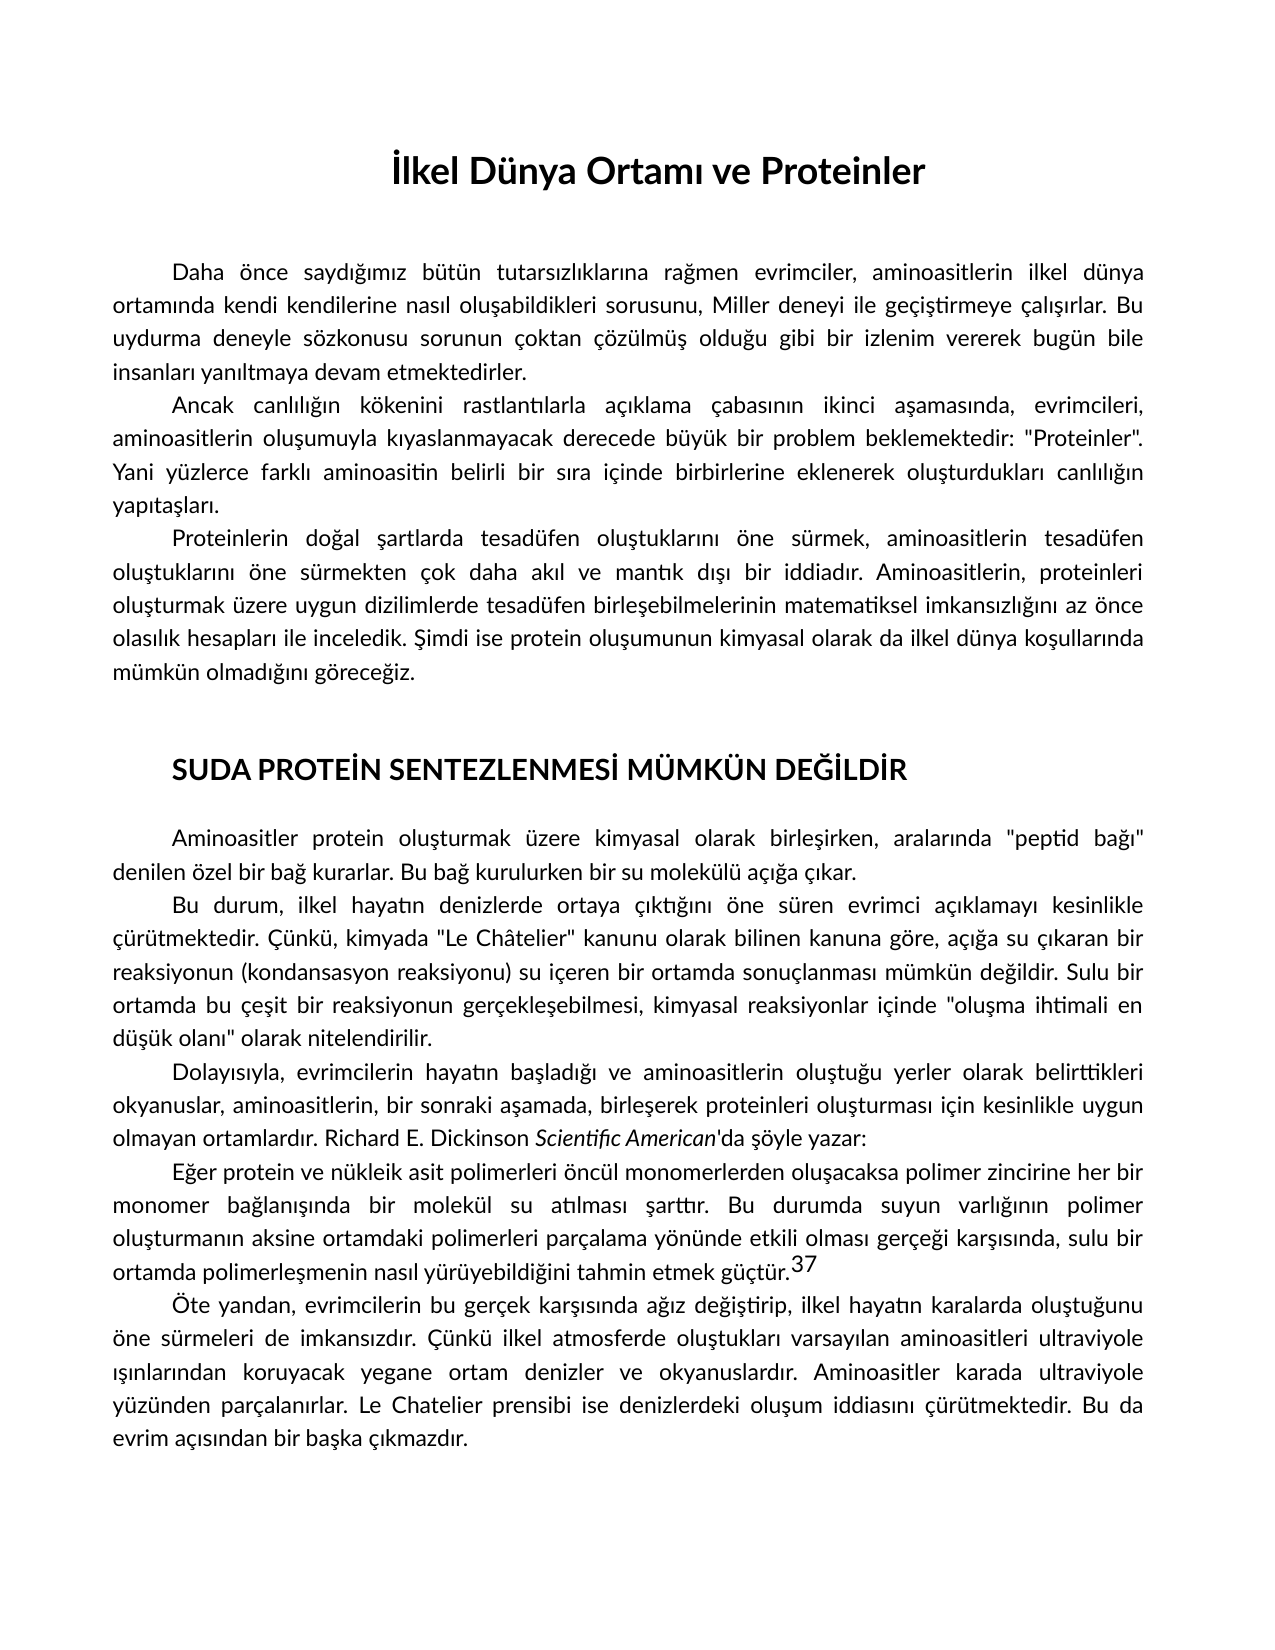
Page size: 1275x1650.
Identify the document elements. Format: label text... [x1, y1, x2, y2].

text Dolayısıyla, evrimcilerin hayatın başladığı ve aminoasitlerin oluştuğu yerler olarak belirttikleri okyanuslar, aminoasitlerin, bir sonraki aşamada, birleşerek proteinleri oluşturması için kesinlikle uygun olmayan ortamlardır. Richard E. Dickinson Scientific American'da şöyle yazar: [112, 1053, 1145, 1153]
subtitle SUDA PROTEİN SENTEZLENMESİ MÜMKÜN DEĞİLDİR [112, 753, 1145, 787]
text Daha önce saydığımız bütün tutarsızlıklarına rağmen evrimciler, aminoasitlerin ilkel dünya ortamında kendi kendilerine nasıl oluşabildikleri sorusunu, Miller deneyi ile geçiştirmeye çalışırlar. Bu uydurma deneyle sözkonusu sorunun çoktan çözülmüş olduğu gibi bir izlenim vererek bugün bile insanları yanıltmaya devam etmektedirler. [112, 253, 1145, 387]
text Eğer protein ve nükleik asit polimerleri öncül monomerlerden oluşacaksa polimer zincirine her bir monomer bağlanışında bir molekül su atılması şarttır. Bu durumda suyun varlığının polimer oluşturmanın aksine ortamdaki polimerleri parçalama yönünde etkili olması gerçeği karşısında, sulu bir ortamda polimerleşmenin nasıl yürüyebildiğini tahmin etmek güçtür.37 [112, 1153, 1145, 1287]
text Aminoasitler protein oluşturmak üzere kimyasal olarak birleşirken, aralarında "peptid bağı" denilen özel bir bağ kurarlar. Bu bağ kurulurken bir su molekülü açığa çıkar. [112, 820, 1145, 887]
text Ancak canlılığın kökenini rastlantılarla açıklama çabasının ikinci aşamasında, evrimcileri, aminoasitlerin oluşumuyla kıyaslanmayacak derecede büyük bir problem beklemektedir: "Proteinler". Yani yüzlerce farklı aminoasitin belirli bir sıra içinde birbirlerine eklenerek oluşturdukları canlılığın yapıtaşları. [112, 387, 1145, 520]
text Proteinlerin doğal şartlarda tesadüfen oluştuklarını öne sürmek, aminoasitlerin tesadüfen oluştuklarını öne sürmekten çok daha akıl ve mantık dışı bir iddiadır. Aminoasitlerin, proteinleri oluşturmak üzere uygun dizilimlerde tesadüfen birleşebilmelerinin matematiksel imkansızlığını az önce olasılık hesapları ile inceledik. Şimdi ise protein oluşumunun kimyasal olarak da ilkel dünya koşullarında mümkün olmadığını göreceğiz. [112, 520, 1145, 687]
text İlkel Dünya Ortamı ve Proteinler [112, 148, 1145, 193]
text Bu durum, ilkel hayatın denizlerde ortaya çıktığını öne süren evrimci açıklamayı kesinlikle çürütmektedir. Çünkü, kimyada "Le Châtelier" kanunu olarak bilinen kanuna göre, açığa su çıkaran bir reaksiyonun (kondansasyon reaksiyonu) su içeren bir ortamda sonuçlanması mümkün değildir. Sulu bir ortamda bu çeşit bir reaksiyonun gerçekleşebilmesi, kimyasal reaksiyonlar içinde "oluşma ihtimali en düşük olanı" olarak nitelendirilir. [112, 887, 1145, 1053]
text Öte yandan, evrimcilerin bu gerçek karşısında ağız değiştirip, ilkel hayatın karalarda oluştuğunu öne sürmeleri de imkansızdır. Çünkü ilkel atmosferde oluştukları varsayılan aminoasitleri ultraviyole ışınlarından koruyacak yegane ortam denizler ve okyanuslardır. Aminoasitler karada ultraviyole yüzünden parçalanırlar. Le Chatelier prensibi ise denizlerdeki oluşum iddiasını çürütmektedir. Bu da evrim açısından bir başka çıkmazdır. [112, 1287, 1145, 1453]
